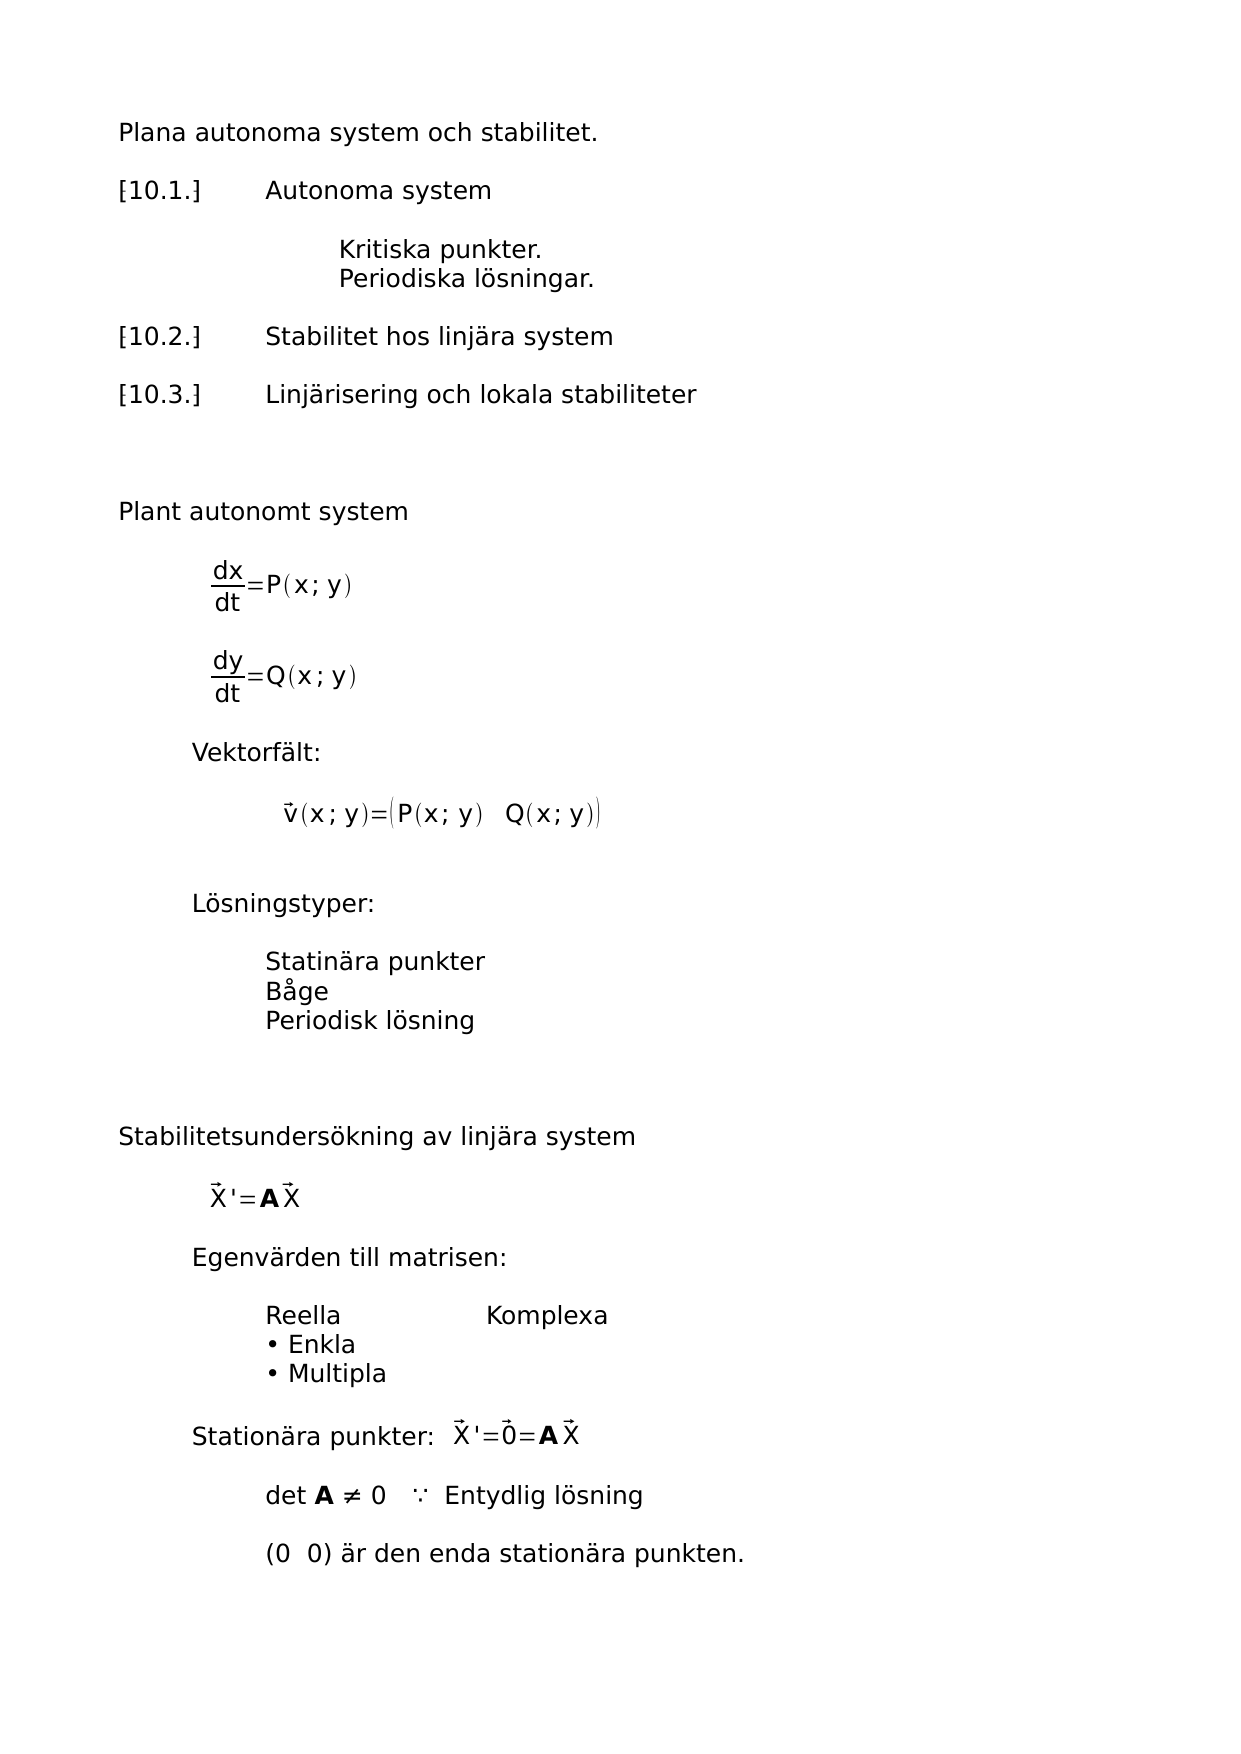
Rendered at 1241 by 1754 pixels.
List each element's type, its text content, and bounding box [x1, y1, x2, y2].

text Lösningstyper: [118, 889, 1122, 918]
text det A ≠ 0 ∵ Entydlig lösning [118, 1481, 1122, 1510]
text Plana autonoma system och stabilitet. [118, 118, 1122, 147]
text Kritiska punkter. [118, 235, 1122, 264]
text Stationära punkter: [118, 1418, 1122, 1452]
text Reella Komplexa [118, 1301, 1122, 1331]
text Egenvärden till matrisen: [118, 1243, 1122, 1272]
text ⁅10.3.⁆ Linjärisering och lokala stabiliteter [118, 381, 1122, 410]
text Periodisk lösning [118, 1006, 1122, 1035]
text • Enkla [118, 1331, 1122, 1360]
text Stabilitetsundersökning av linjära system [118, 1123, 1122, 1152]
text (0 0) är den enda stationära punkten. [118, 1539, 1122, 1568]
text Vektorfält: [118, 738, 1122, 767]
text ⁅10.1.⁆ Autonoma system [118, 176, 1122, 206]
text ⁅10.2.⁆ Stabilitet hos linjära system [118, 322, 1122, 351]
text • Multipla [118, 1360, 1122, 1389]
text Plant autonomt system [118, 497, 1122, 526]
text Statinära punkter [118, 948, 1122, 977]
text Båge [118, 977, 1122, 1006]
text Periodiska lösningar. [118, 264, 1122, 293]
